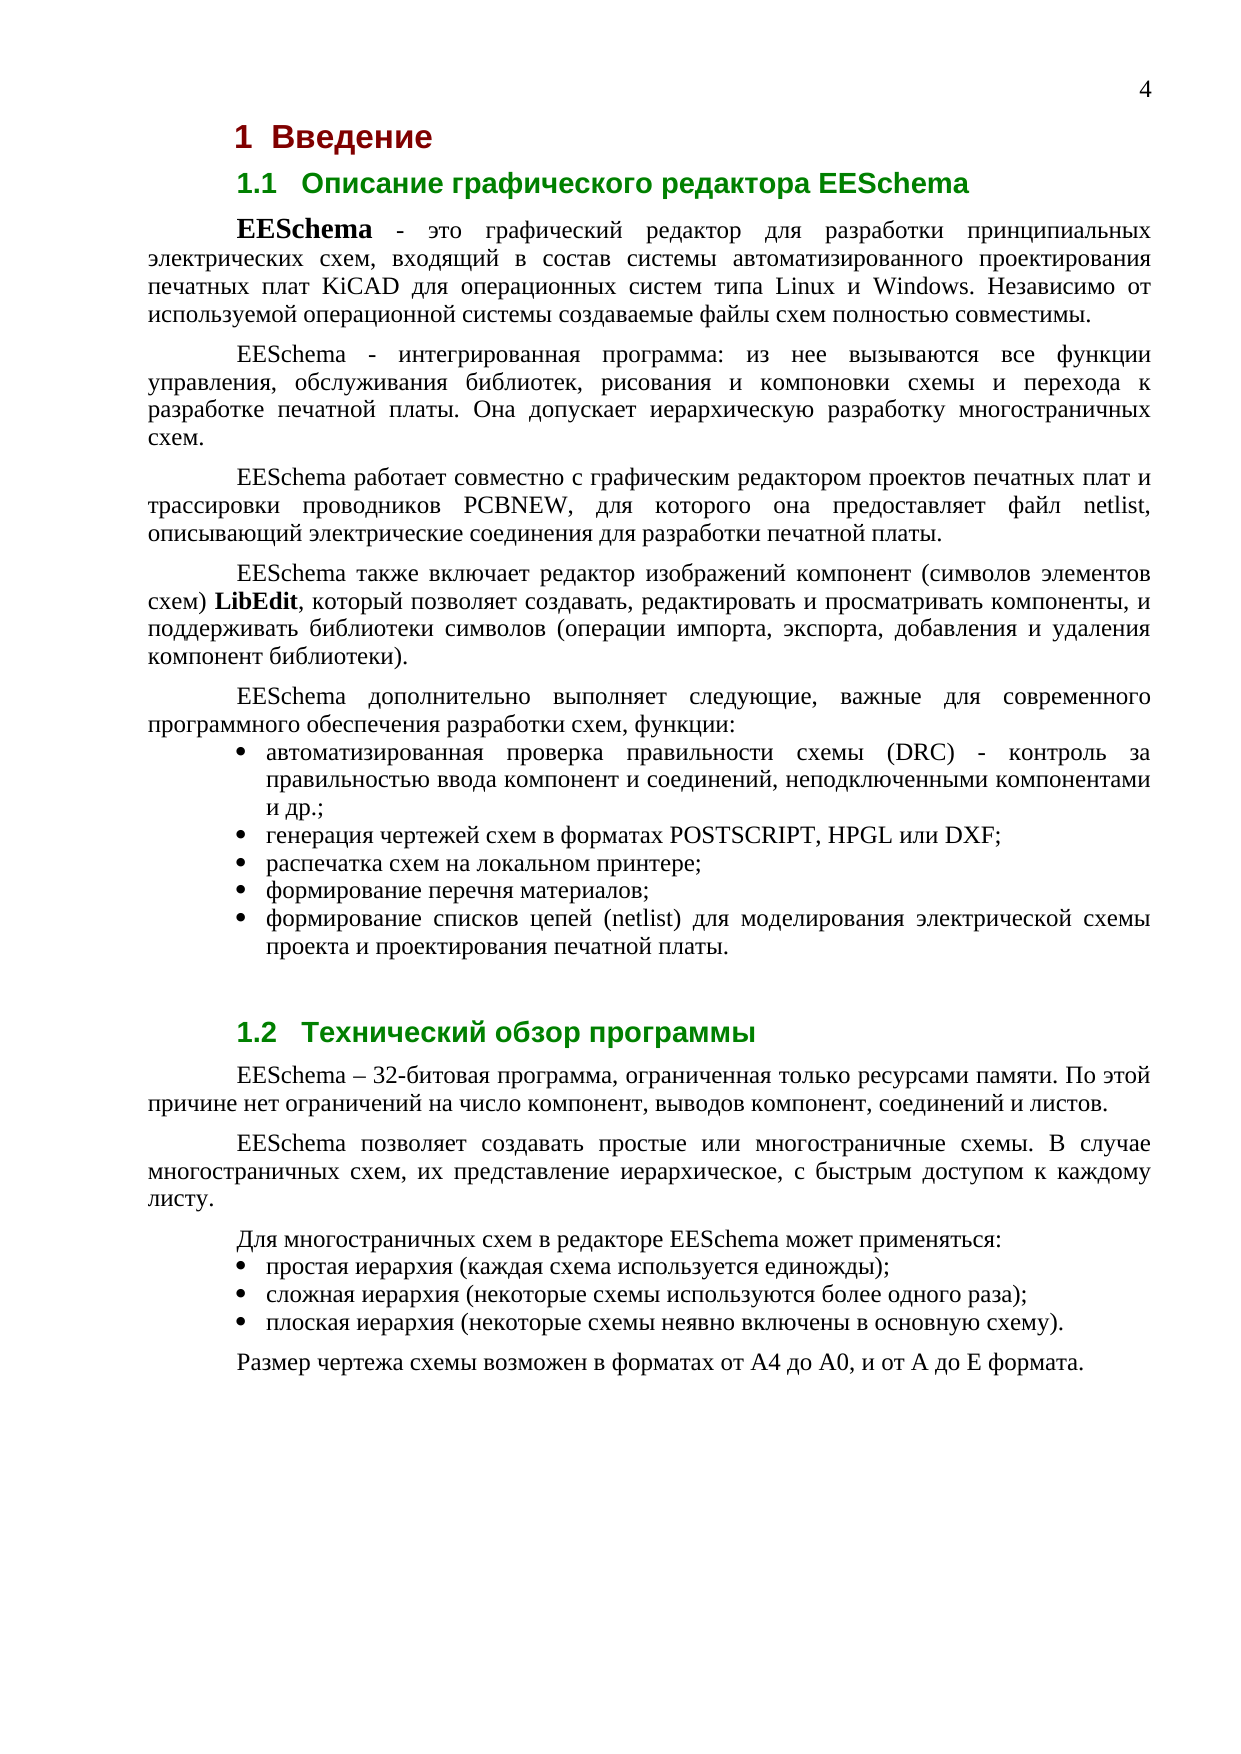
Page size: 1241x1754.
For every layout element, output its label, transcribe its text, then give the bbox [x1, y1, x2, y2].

text EESchema работает совместно с графическим редактором проектов печатных плат и трассировки проводников PCBNEW, для которого она предоставляет файл netlist, описывающий электрические соединения для разработки печатной платы. [148, 463, 1152, 547]
text EESchema - интегрированная программа: из нее вызываются все функции управления, обслуживания библиотек, рисования и компоновки схемы и перехода к разработке печатной платы. Она допускает иерархическую разработку многостраничных схем. [148, 340, 1152, 451]
list простая иерархия (каждая схема используется единожды); [236, 1252, 1152, 1280]
list формирование списков цепей (netlist) для моделирования электрической схемы проекта и проектирования печатной платы. [236, 904, 1152, 959]
list плоская иерархия (некоторые схемы неявно включены в основную схему). [236, 1308, 1152, 1336]
list сложная иерархия (некоторые схемы используются более одного раза); [236, 1280, 1152, 1308]
subtitle Описание графического редактора EESchema [148, 167, 1152, 200]
text EESchema дополнительно выполняет следующие, важные для современного программного обеспечения разработки схем, функции: [148, 682, 1152, 738]
list распечатка схем на локальном принтере; [236, 849, 1152, 876]
list формирование перечня материалов; [236, 876, 1152, 904]
subtitle Технический обзор программы [148, 1016, 1152, 1049]
text EESchema также включает редактор изображений компонент (символов элементов схем) LibEdit, который позволяет создавать, редактировать и просматривать компоненты, и поддерживать библиотеки символов (операции импорта, экспорта, добавления и удаления компонент библиотеки). [148, 559, 1152, 670]
list автоматизированная проверка правильности схемы (DRC) - контроль за правильностью ввода компонент и соединений, неподключенными компонентами и др.; [236, 738, 1152, 821]
text Для многостраничных схем в редакторе EESchema может применяться: [148, 1225, 1152, 1252]
text Размер чертежа схемы возможен в форматах от A4 до A0, и от A до E формата. [148, 1348, 1152, 1376]
text EESchema – 32-битовая программа, ограниченная только ресурсами памяти. По этой причине нет ограничений на число компонент, выводов компонент, соединений и листов. [148, 1061, 1152, 1117]
subtitle Введение [221, 118, 1152, 155]
list генерация чертежей схем в форматах POSTSCRIPT, HPGL или DXF; [236, 821, 1152, 849]
text EESchema - это графический редактор для разработки принципиальных электрических схем, входящий в состав системы автоматизированного проектирования печатных плат KiCAD для операционных систем типа Linux и Windows. Независимо от используемой операционной системы создаваемые файлы схем полностью совместимы. [148, 212, 1152, 328]
text EESchema позволяет создавать простые или многостраничные схемы. В случае многостраничных схем, их представление иерархическое, с быстрым доступом к каждому листу. [148, 1129, 1152, 1212]
